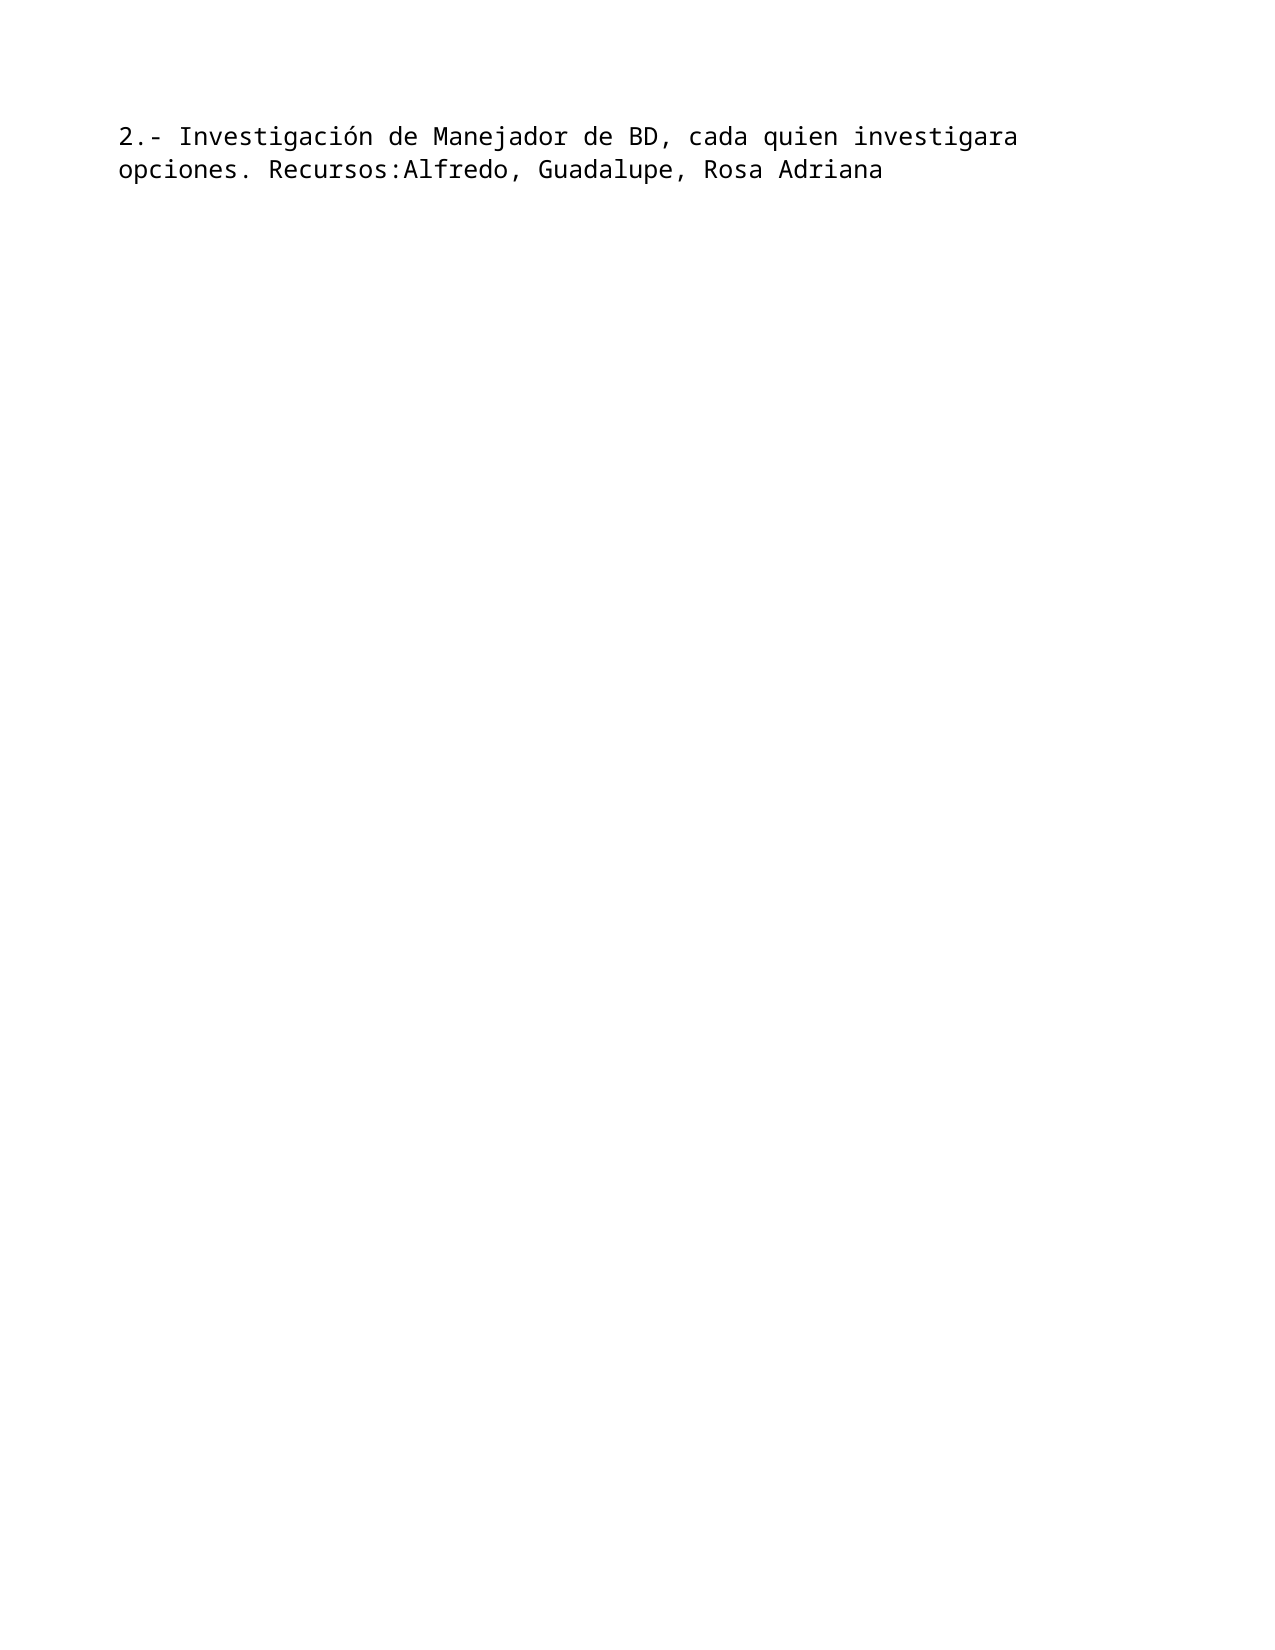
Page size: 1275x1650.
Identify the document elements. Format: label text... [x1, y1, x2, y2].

text 2.- Investigación de Manejador de BD, cada quien investigara opciones. Recursos:Alfredo, Guadalupe, Rosa Adriana [118, 118, 1157, 186]
